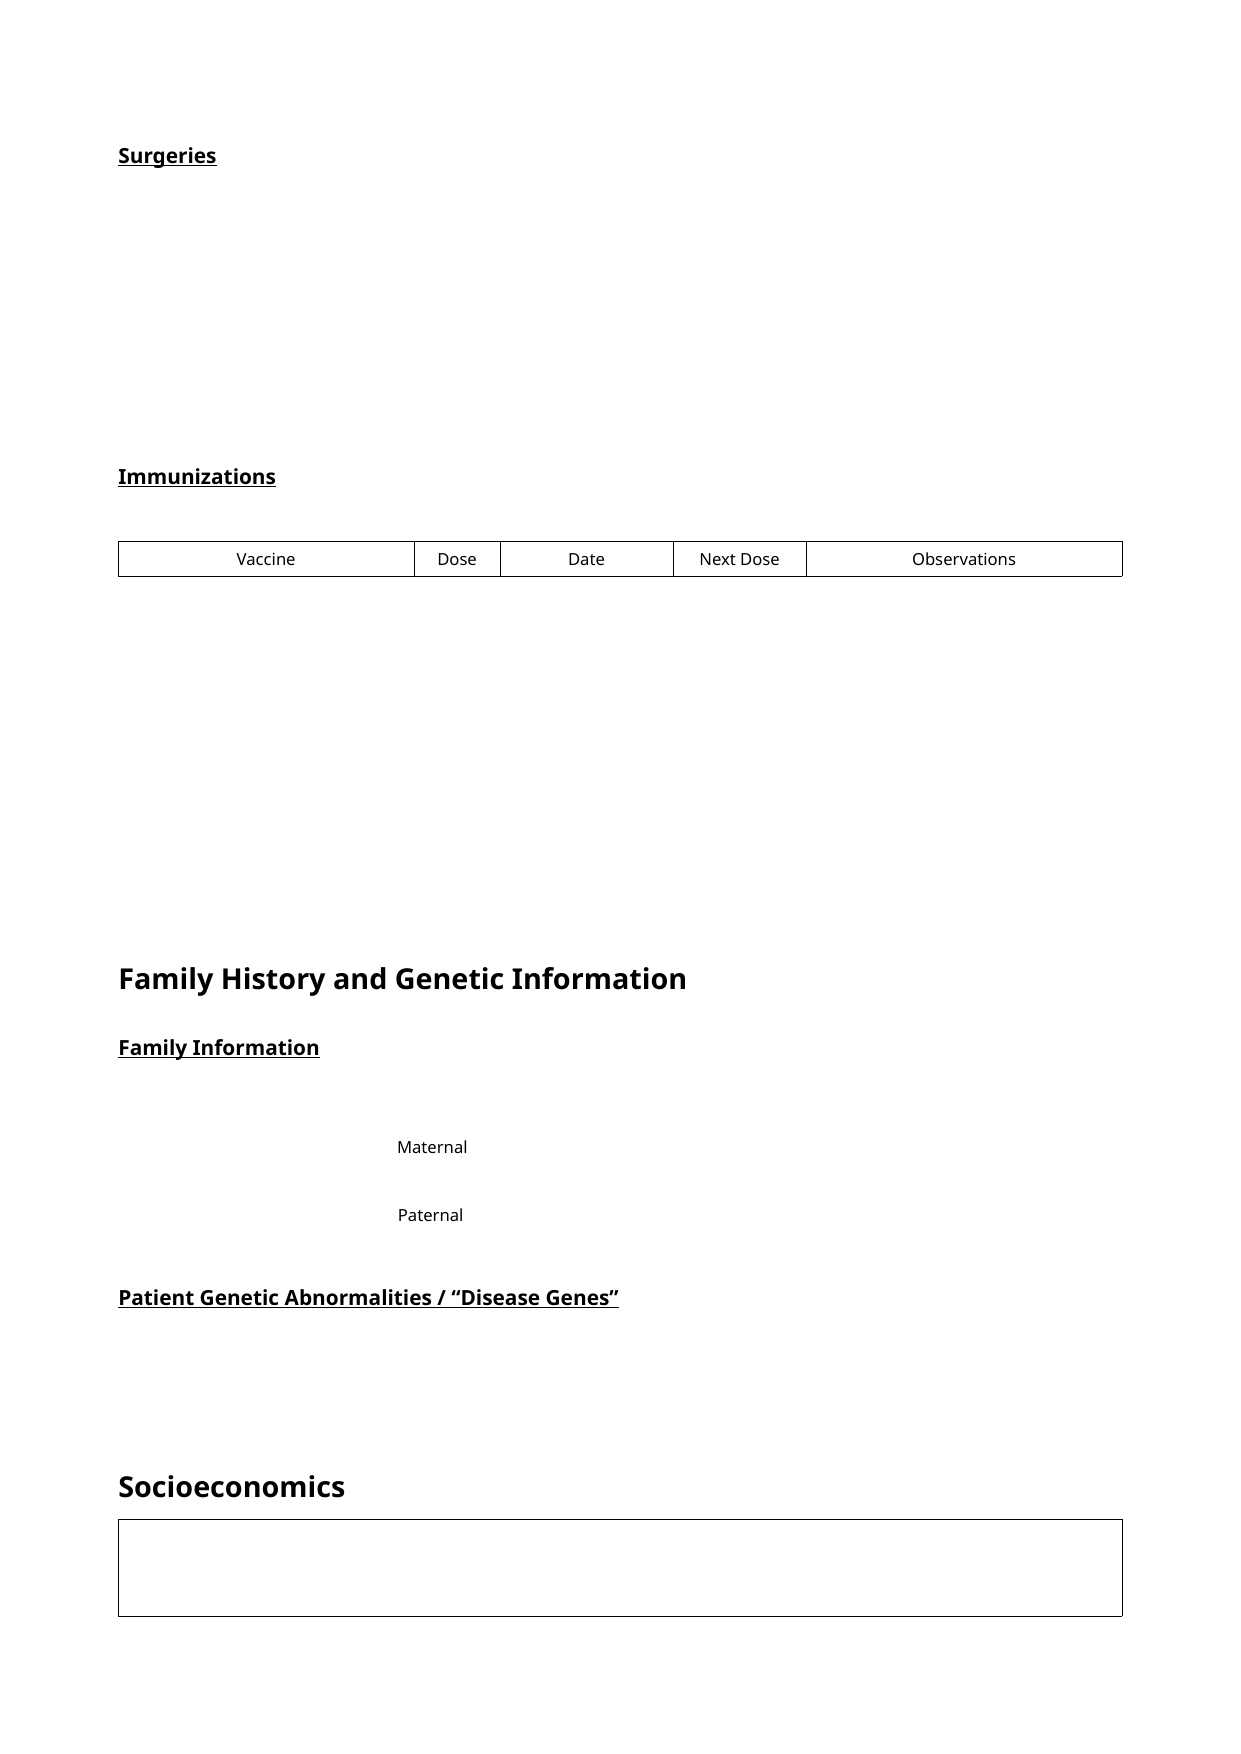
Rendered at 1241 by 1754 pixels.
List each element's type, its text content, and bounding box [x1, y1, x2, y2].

text </for> [118, 1232, 1122, 1254]
text </for> [118, 1368, 1122, 1391]
table_header <gene.disease_gene.name or ''> [118, 1334, 378, 1368]
table_header <vaccination.observations or ''> [806, 621, 1122, 860]
subtitle Socioeconomics [118, 1467, 1122, 1506]
table_header <vaccination.dose or ''> [414, 621, 500, 860]
table_header Observations [807, 542, 1122, 576]
table_header Next Dose [674, 542, 806, 576]
text Family Information [118, 1033, 1122, 1061]
table_header <if test="surgery.surgery_date"> <formatLang(surgery.surgery_date.strftime('%Y-%m-%d'), user.language, date=True)> </if> [118, 195, 232, 433]
table_header <if test="family_member.xory=='m'">Maternal</if> <if test="family_member.xory=='p'">Paternal</if> [332, 1084, 524, 1232]
text Patient Genetic Abnormalities / “Disease Genes” [118, 1283, 1122, 1311]
text <for each="vaccination in evaluation.patient.vaccinations"> [118, 598, 1122, 621]
text Immunizations [118, 462, 1122, 490]
text <for each="surgery in evaluation.patient.surgery"> [118, 169, 1122, 195]
table_header <vaccination.vaccine.name or ''> [118, 621, 414, 860]
table_header <gene.disease_gene.long_name or ''> [378, 1334, 1122, 1368]
table_header <family_member.relative or ''> [118, 1084, 332, 1232]
table_header Dose [415, 542, 500, 576]
table_header <if test="surgery.pathology"> <surgery.pathology.name> </if> [477, 195, 799, 433]
table_header Date [501, 542, 673, 576]
text Surgeries [118, 141, 1122, 169]
text </for> [118, 860, 1122, 882]
table_header <if test="vaccination.date"> <formatLang(vaccination.date.strftime('%Y-%m-%d'), user.language, date=True)> </if> [500, 621, 673, 860]
table_header <surgery.computed_age> [799, 195, 1122, 433]
table_header <family_member.name.name or ''> [524, 1084, 1122, 1232]
table_header <if test="vaccination.next_dose_date"> <formatLang(vaccination.next_dose_date.strftime('%Y-%m-%d'), user.language, date=True)> </if> [673, 621, 806, 860]
subtitle Family History and Genetic Information [118, 958, 1122, 998]
table_header <surgery.description> [232, 195, 477, 433]
table_header <for each="line in unicode(evaluation.patient.ses_notes or '').split('\n')"> <line> </for> [119, 1520, 1122, 1616]
text </for> [118, 433, 1122, 462]
table_header Vaccine [119, 542, 414, 576]
text <for each="gene in evaluation.patient.genetic_risks"> [118, 1311, 1122, 1334]
text <for each="family_member in evaluation.patient.family_history"> [118, 1061, 1122, 1084]
